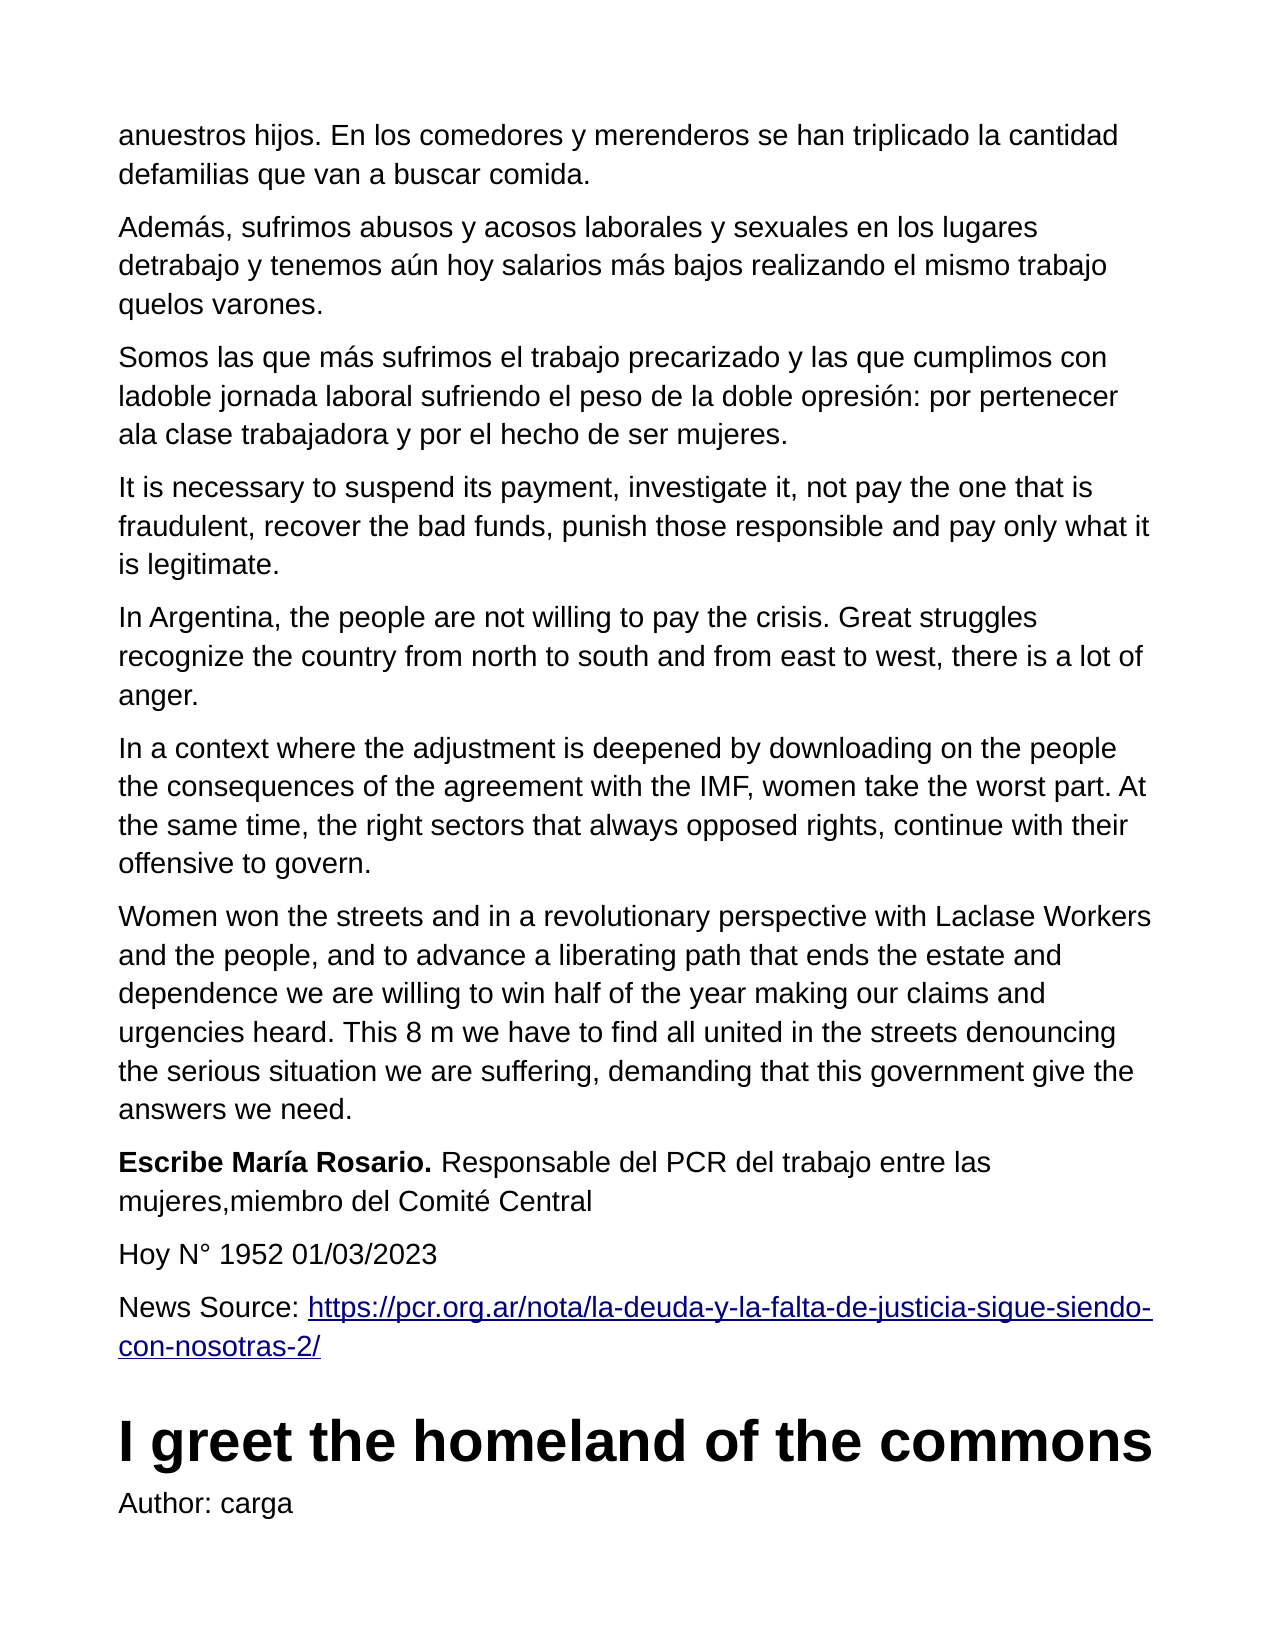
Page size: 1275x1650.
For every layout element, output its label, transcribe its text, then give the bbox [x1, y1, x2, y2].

text Women won the streets and in a revolutionary perspective with Laclase Workers and the people, and to advance a liberating path that ends the estate and dependence we are willing to win half of the year making our claims and urgencies heard. This 8 m we have to find all united in the streets denouncing the serious situation we are suffering, demanding that this government give the answers we need. [118, 899, 1157, 1126]
text News Source: https://pcr.org.ar/nota/la-deuda-y-la-falta-de-justicia-sigue-siendo-con-nosotras-2/ [118, 1290, 1157, 1362]
text Somos las que más sufrimos el trabajo precarizado y las que cumplimos con ladoble jornada laboral sufriendo el peso de la doble opresión: por pertenecer ala clase trabajadora y por el hecho de ser mujeres. [118, 340, 1157, 451]
text Escribe María Rosario. Responsable del PCR del trabajo entre las mujeres,miembro del Comité Central [118, 1145, 1157, 1217]
text anuestros hijos. En los comedores y merenderos se han triplicado la cantidad defamilias que van a buscar comida. [118, 118, 1157, 190]
subtitle I greet the homeland of the commons [118, 1407, 1157, 1474]
text Además, sufrimos abusos y acosos laborales y sexuales en los lugares detrabajo y tenemos aún hoy salarios más bajos realizando el mismo trabajo quelos varones. [118, 210, 1157, 320]
text Author: carga [118, 1486, 1157, 1520]
text Hoy N° 1952 01/03/2023 [118, 1237, 1157, 1270]
text It is necessary to suspend its payment, investigate it, not pay the one that is fraudulent, recover the bad funds, punish those responsible and pay only what it is legitimate. [118, 470, 1157, 581]
text In a context where the adjustment is deepened by downloading on the people the consequences of the agreement with the IMF, women take the worst part. At the same time, the right sectors that always opposed rights, continue with their offensive to govern. [118, 731, 1157, 880]
text In Argentina, the people are not willing to pay the crisis. Great struggles recognize the country from north to south and from east to west, there is a lot of anger. [118, 600, 1157, 711]
